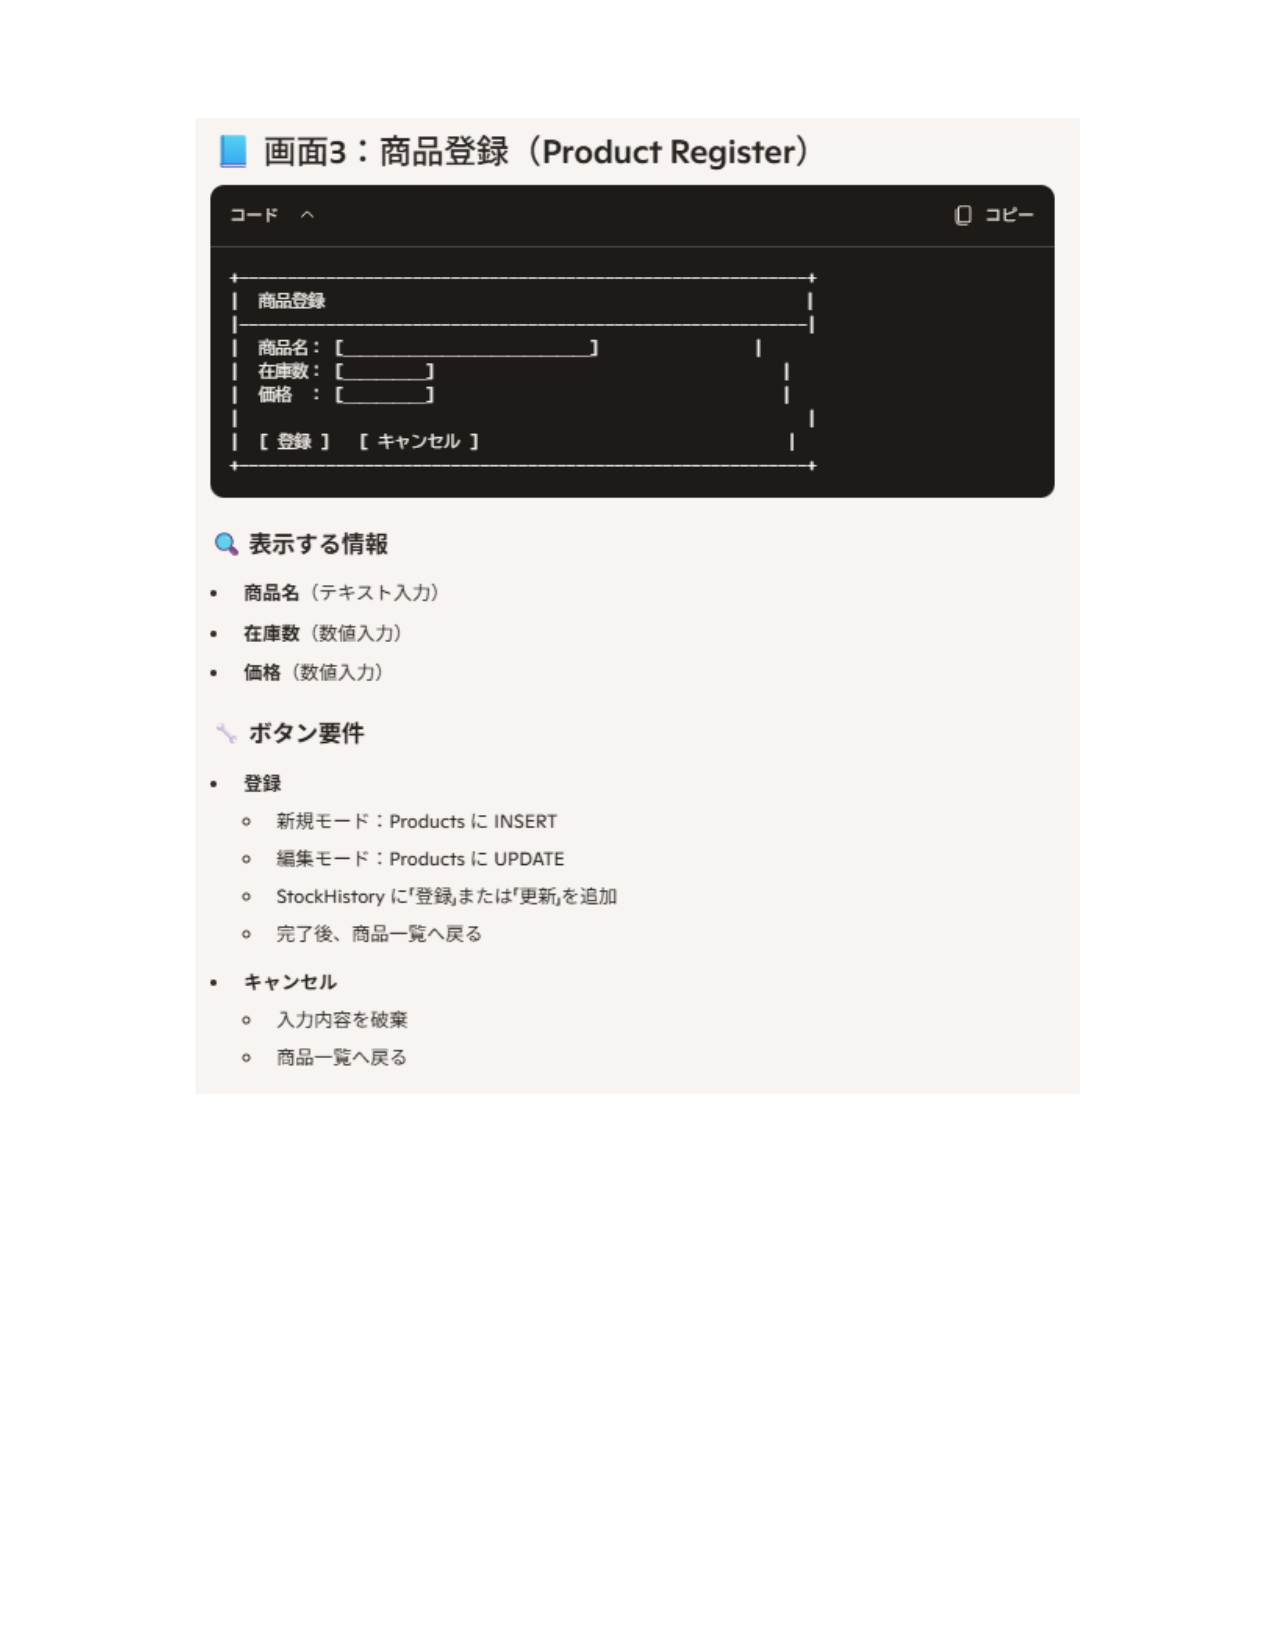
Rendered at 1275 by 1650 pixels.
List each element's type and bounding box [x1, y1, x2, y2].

picture [195, 118, 1080, 1094]
